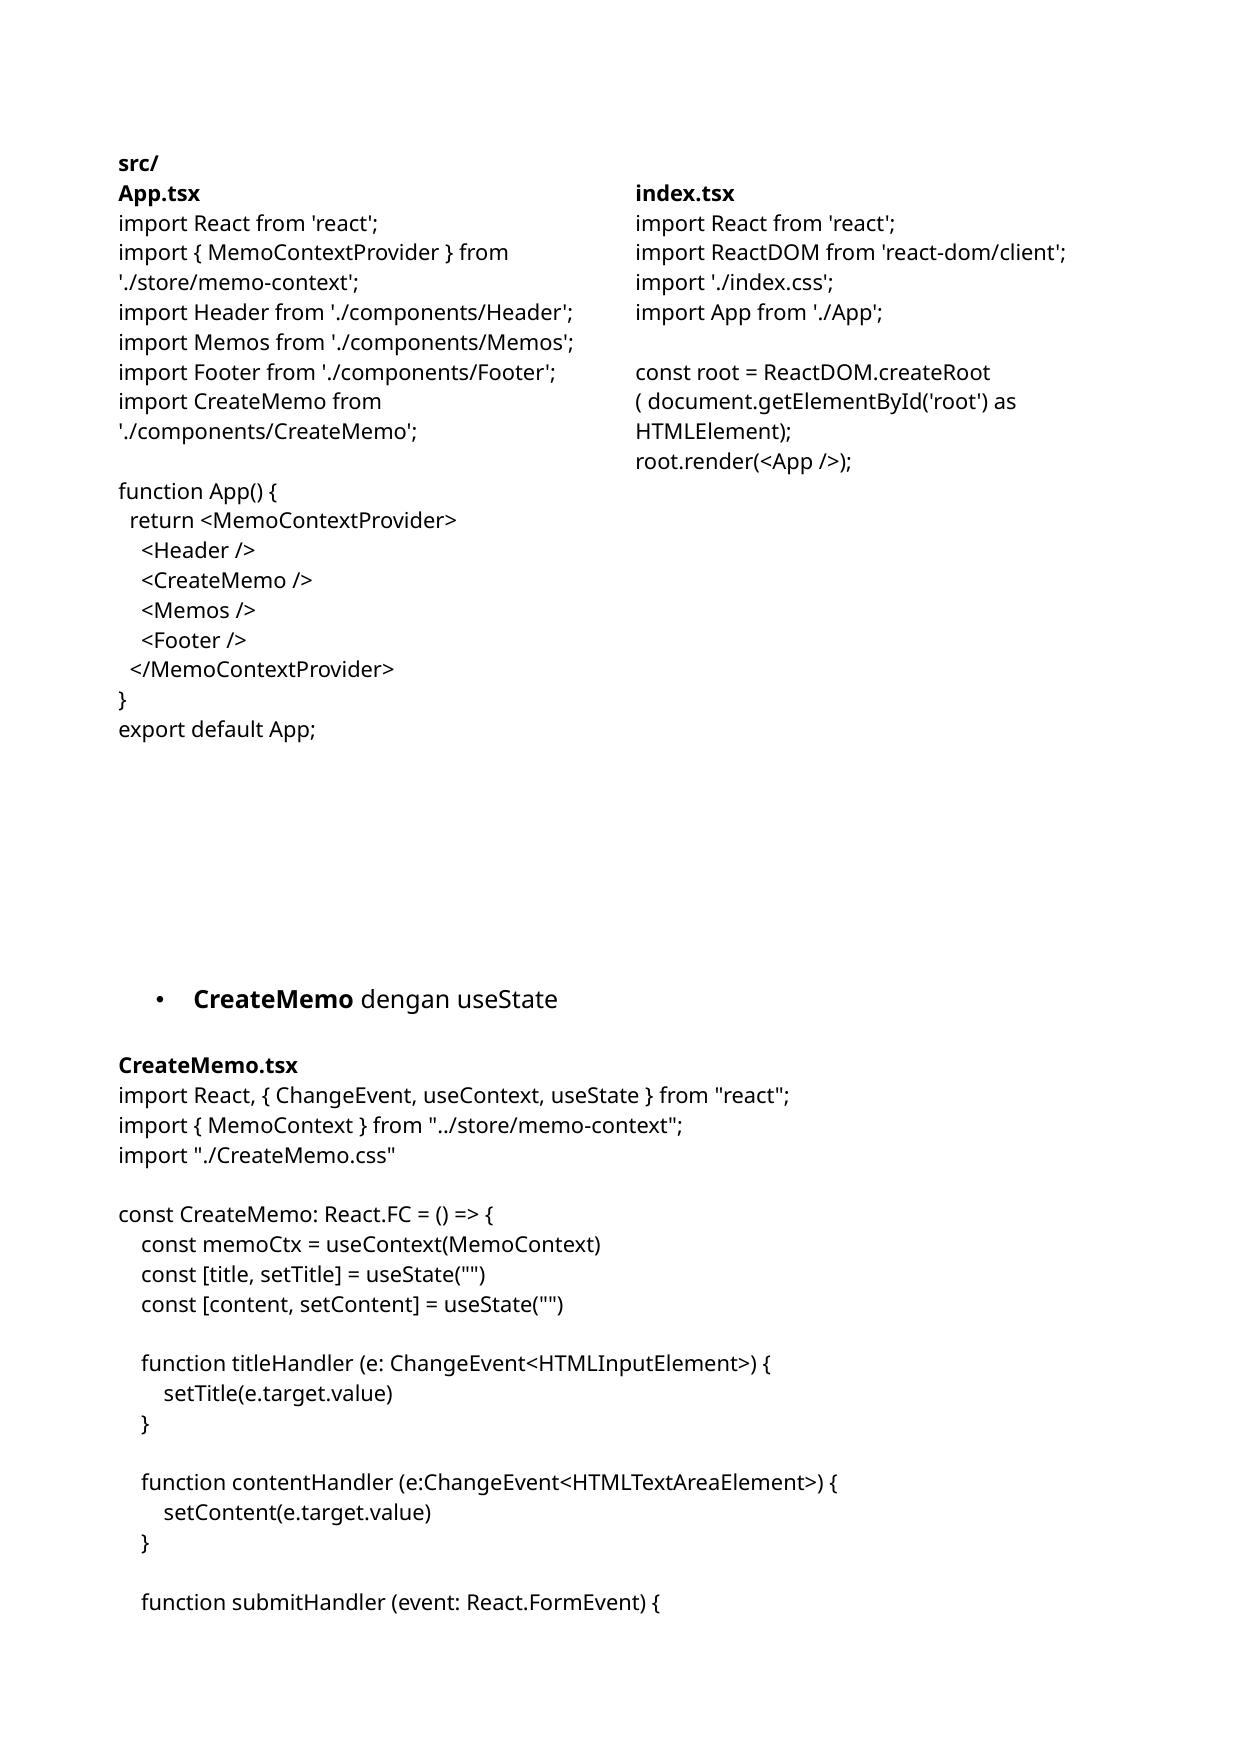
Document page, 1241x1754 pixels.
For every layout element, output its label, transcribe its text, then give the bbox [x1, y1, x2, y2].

text <Footer /> [118, 624, 605, 654]
text import './index.css'; [635, 267, 1122, 297]
text function App() { [118, 476, 605, 505]
text setTitle(e.target.value) [118, 1378, 1122, 1408]
text <Memos /> [118, 595, 605, 624]
text const [title, setTitle] = useState("") [118, 1259, 1122, 1288]
text import { MemoContext } from "../store/memo-context"; [118, 1110, 1122, 1139]
text src/ [118, 148, 1122, 178]
text <CreateMemo /> [118, 565, 605, 595]
text function submitHandler (event: React.FormEvent) { [118, 1586, 1122, 1616]
text </MemoContextProvider> [118, 654, 605, 684]
text import React from 'react'; [635, 207, 1122, 237]
text <Header /> [118, 535, 605, 565]
text } [118, 1527, 1122, 1557]
text const memoCtx = useContext(MemoContext) [118, 1229, 1122, 1259]
text const CreateMemo: React.FC = () => { [118, 1199, 1122, 1229]
text import ReactDOM from 'react-dom/client'; [635, 237, 1122, 267]
list CreateMemo dengan useState [156, 982, 1122, 1016]
text root.render(<App />); [635, 446, 1122, 476]
text import React, { ChangeEvent, useContext, useState } from "react"; [118, 1080, 1122, 1110]
text CreateMemo.tsx [118, 1050, 1122, 1080]
text import Memos from './components/Memos'; [118, 327, 605, 356]
text import App from './App'; [635, 297, 1122, 327]
text } [118, 684, 605, 714]
text import React from 'react'; [118, 207, 605, 237]
text import Footer from './components/Footer'; [118, 356, 605, 386]
text import "./CreateMemo.css" [118, 1139, 1122, 1169]
text export default App; [118, 714, 605, 744]
text setContent(e.target.value) [118, 1497, 1122, 1527]
text index.tsx [635, 178, 1122, 207]
text function contentHandler (e:ChangeEvent<HTMLTextAreaElement>) { [118, 1467, 1122, 1497]
text App.tsx [118, 178, 605, 207]
text const root = ReactDOM.createRoot ( document.getElementById('root') as HTMLElement); [635, 356, 1122, 446]
text import { MemoContextProvider } from './store/memo-context'; [118, 237, 605, 297]
text function titleHandler (e: ChangeEvent<HTMLInputElement>) { [118, 1348, 1122, 1378]
text } [118, 1408, 1122, 1437]
text import Header from './components/Header'; [118, 297, 605, 327]
text return <MemoContextProvider> [118, 505, 605, 535]
text const [content, setContent] = useState("") [118, 1288, 1122, 1318]
text import CreateMemo from './components/CreateMemo'; [118, 386, 605, 446]
